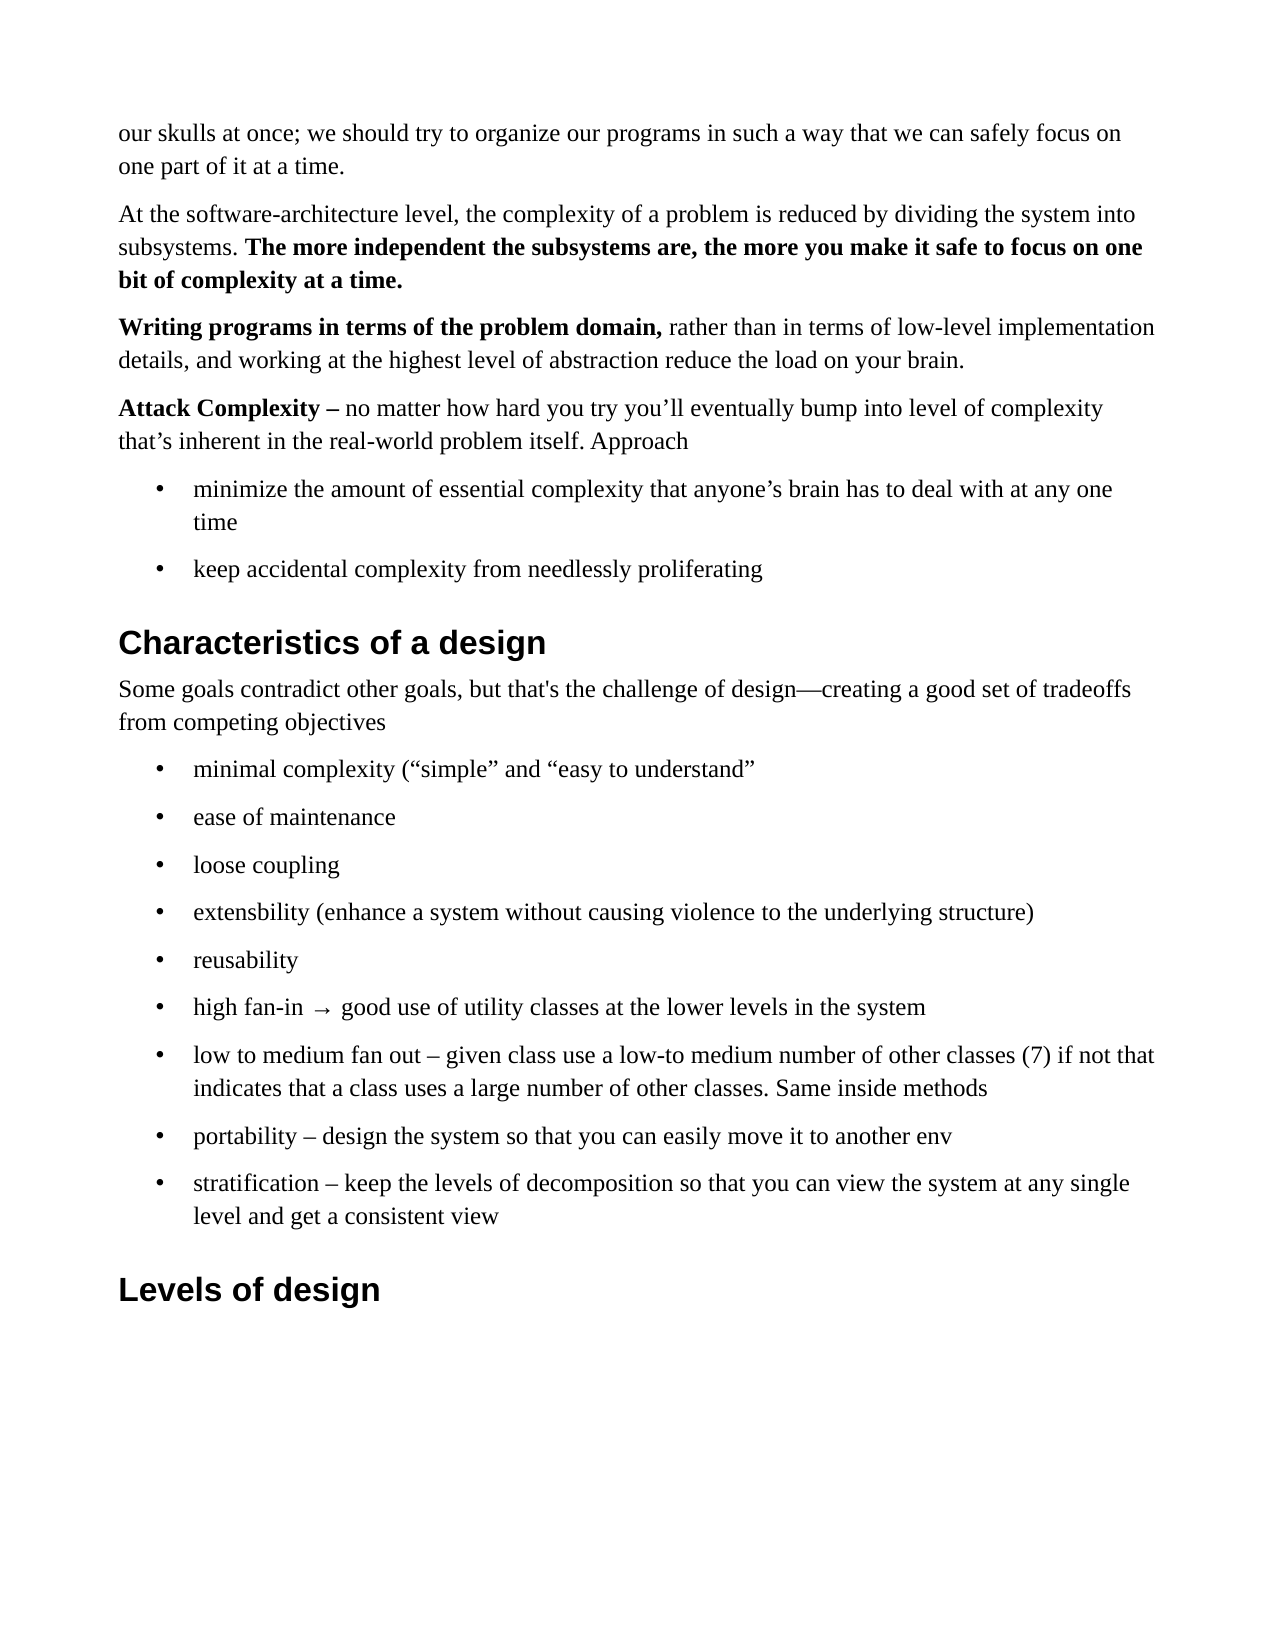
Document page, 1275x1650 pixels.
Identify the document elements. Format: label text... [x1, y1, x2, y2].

list loose coupling [156, 850, 1157, 878]
list high fan-in → good use of utility classes at the lower levels in the system [156, 992, 1157, 1021]
list low to medium fan out – given class use a low-to medium number of other classes (7) if not that indicates that a class uses a large number of other classes. Same inside methods [156, 1040, 1157, 1102]
list minimal complexity (“simple” and “easy to understand” [156, 754, 1157, 783]
subtitle Characteristics of a design [118, 623, 1157, 661]
list portability – design the system so that you can easily move it to another env [156, 1121, 1157, 1149]
list keep accidental complexity from needlessly proliferating [156, 554, 1157, 583]
text At the software-architecture level, the complexity of a problem is reduced by dividing the system into subsystems. The more independent the subsystems are, the more you make it safe to focus on one bit of complexity at a time. [118, 199, 1157, 293]
list minimize the amount of essential complexity that anyone’s brain has to deal with at any one time [156, 474, 1157, 535]
subtitle Levels of design [118, 1270, 1157, 1308]
text our skulls at once; we should try to organize our programs in such a way that we can safely focus on one part of it at a time. [118, 118, 1157, 180]
list stratification – keep the levels of decomposition so that you can view the system at any single level and get a consistent view [156, 1168, 1157, 1230]
list ease of maintenance [156, 802, 1157, 831]
text Writing programs in terms of the problem domain, rather than in terms of low-level implementation details, and working at the highest level of abstraction reduce the load on your brain. [118, 312, 1157, 374]
text Some goals contradict other goals, but that's the challenge of design—creating a good set of tradeoffs from competing objectives [118, 674, 1157, 736]
list reusability [156, 945, 1157, 974]
list extensbility (enhance a system without causing violence to the underlying structure) [156, 897, 1157, 926]
text Attack Complexity – no matter how hard you try you’ll eventually bump into level of complexity that’s inherent in the real-world problem itself. Approach [118, 393, 1157, 455]
